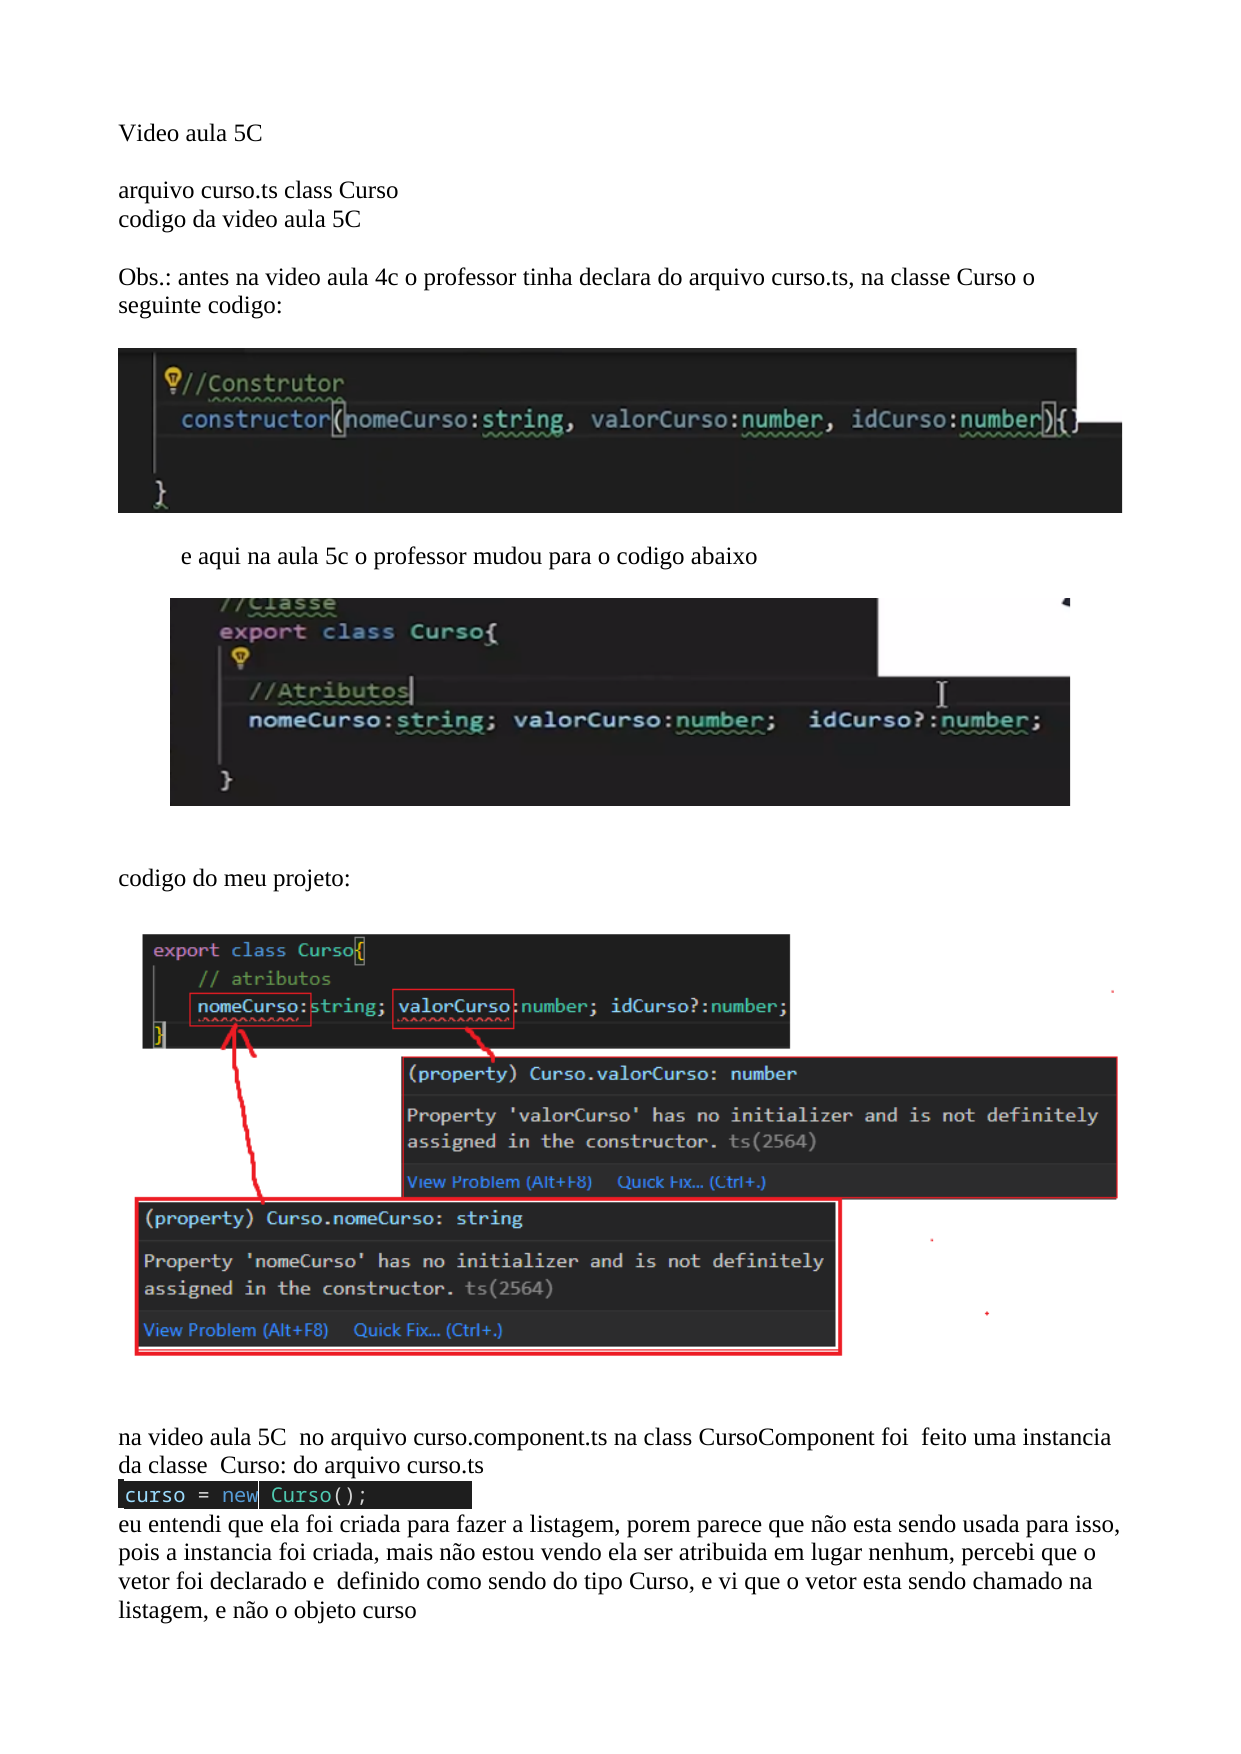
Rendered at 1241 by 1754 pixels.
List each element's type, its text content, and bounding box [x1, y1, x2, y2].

text eu entendi que ela foi criada para fazer a listagem, porem parece que não esta sendo usada para isso, pois a instancia foi criada, mais não estou vendo ela ser atribuida em lugar nenhum, percebi que o vetor foi declarado e definido como sendo do tipo Curso, e vi que o vetor esta sendo chamado na listagem, e não o objeto curso [118, 1509, 1122, 1624]
text arquivo curso.ts class Curso [118, 176, 1122, 204]
text na video aula 5C no arquivo curso.component.ts na class CursoComponent foi feito uma instancia da classe Curso: do arquivo curso.ts [118, 1422, 1122, 1479]
text Video aula 5C [118, 118, 1122, 147]
text e aqui na aula 5c o professor mudou para o codigo abaixo [118, 541, 1122, 570]
picture [170, 598, 1071, 806]
text Obs.: antes na video aula 4c o professor tinha declara do arquivo curso.ts, na classe Curso o seguinte codigo: [118, 262, 1122, 319]
text curso = new Curso(); [118, 1479, 1122, 1509]
text codigo da video aula 5C [118, 204, 1122, 233]
picture [118, 920, 1123, 1365]
picture [118, 348, 1123, 513]
text codigo do meu projeto: [118, 863, 1122, 891]
